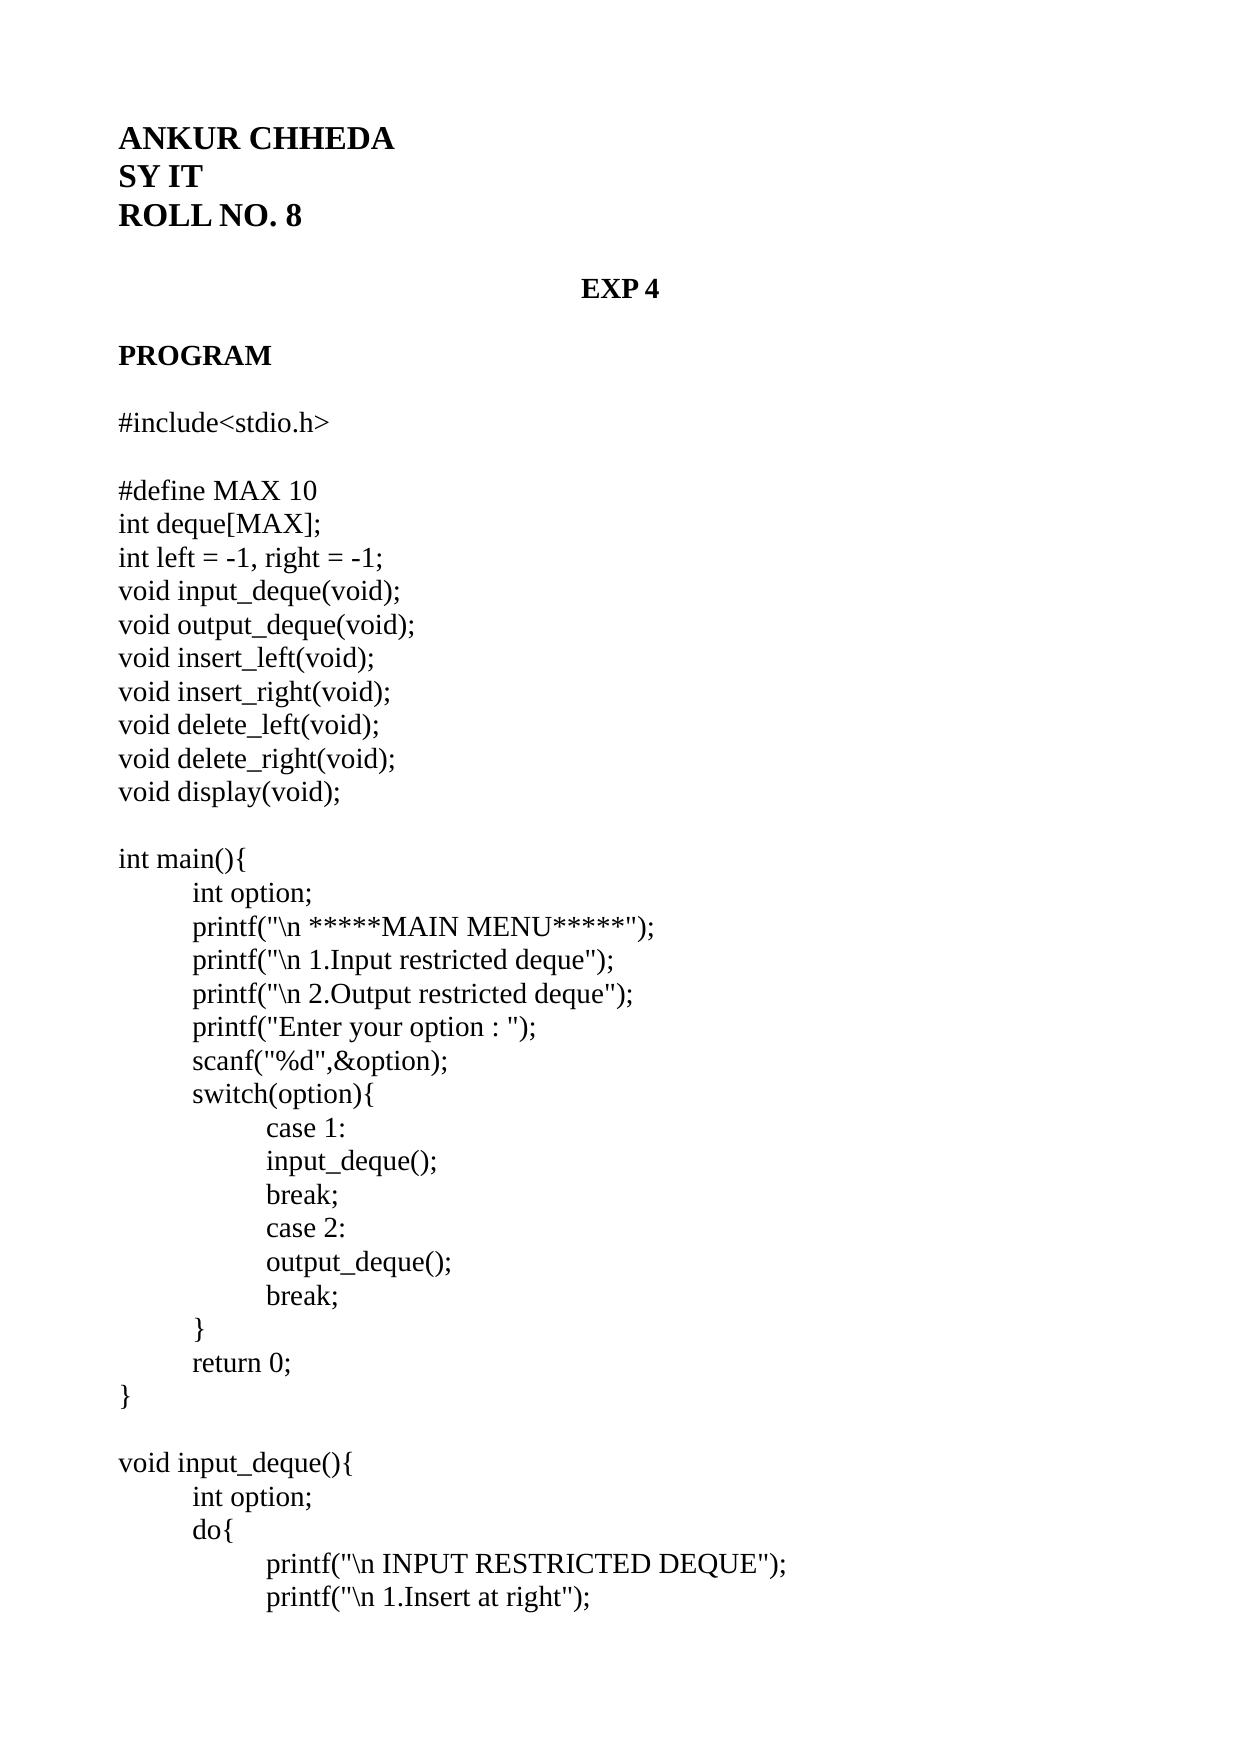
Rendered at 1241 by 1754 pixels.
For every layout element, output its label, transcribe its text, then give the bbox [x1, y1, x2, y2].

text #include<stdio.h> [118, 406, 1122, 439]
text int option; [118, 1479, 1122, 1512]
text void insert_left(void); [118, 640, 1122, 674]
text #define MAX 10 [118, 473, 1122, 506]
text case 2: [118, 1211, 1122, 1244]
text ANKUR CHHEDA [118, 118, 1122, 156]
text printf("\n 1.Insert at right"); [118, 1579, 1122, 1613]
text break; [118, 1278, 1122, 1311]
text do{ [118, 1512, 1122, 1546]
text void output_deque(void); [118, 607, 1122, 640]
text void delete_right(void); [118, 741, 1122, 774]
text return 0; [118, 1345, 1122, 1378]
text PROGRAM [118, 338, 1122, 372]
text ROLL NO. 8 [118, 195, 1122, 233]
text void input_deque(){ [118, 1445, 1122, 1479]
text printf("\n 1.Input restricted deque"); [118, 942, 1122, 976]
text int left = -1, right = -1; [118, 540, 1122, 573]
text scanf("%d",&option); [118, 1043, 1122, 1076]
text printf("\n *****MAIN MENU*****"); [118, 909, 1122, 942]
text } [118, 1378, 1122, 1412]
text break; [118, 1177, 1122, 1211]
text void insert_right(void); [118, 674, 1122, 707]
text switch(option){ [118, 1076, 1122, 1110]
text int option; [118, 875, 1122, 909]
text input_deque(); [118, 1143, 1122, 1177]
text EXP 4 [118, 271, 1122, 305]
text SY IT [118, 156, 1122, 195]
text case 1: [118, 1110, 1122, 1143]
text } [118, 1311, 1122, 1345]
text int main(){ [118, 842, 1122, 875]
text void input_deque(void); [118, 573, 1122, 607]
text printf("Enter your option : "); [118, 1009, 1122, 1043]
text output_deque(); [118, 1244, 1122, 1278]
text printf("\n INPUT RESTRICTED DEQUE"); [118, 1546, 1122, 1579]
text void display(void); [118, 774, 1122, 808]
text printf("\n 2.Output restricted deque"); [118, 976, 1122, 1009]
text int deque[MAX]; [118, 506, 1122, 540]
text void delete_left(void); [118, 707, 1122, 741]
